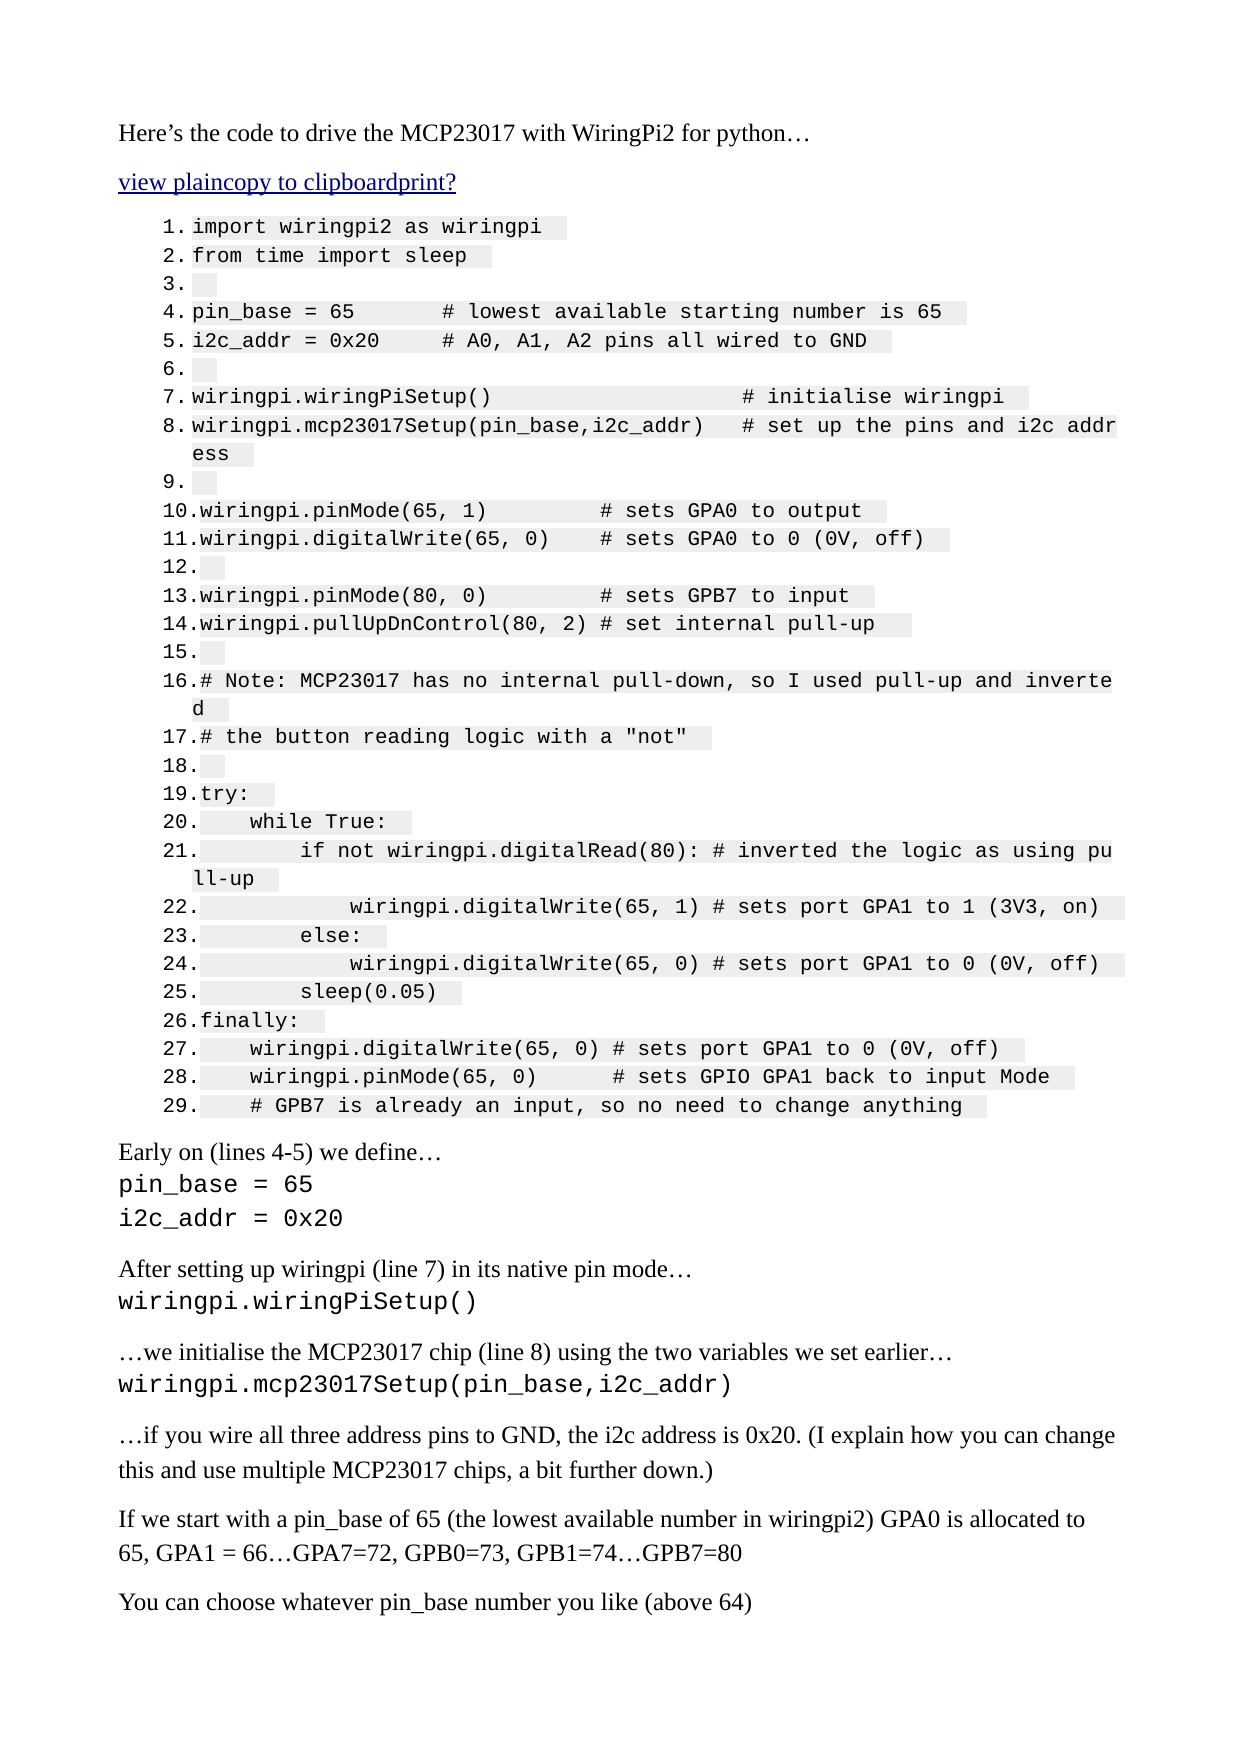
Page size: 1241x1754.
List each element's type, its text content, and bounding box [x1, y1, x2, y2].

list pin_base = 65 # lowest available starting number is 65 [162, 301, 1122, 325]
list wiringpi.wiringPiSetup() # initialise wiringpi [162, 386, 1122, 410]
text Here’s the code to drive the MCP23017 with WiringPi2 for python… [118, 118, 1122, 147]
text view plaincopy to clipboardprint? [118, 167, 1122, 196]
list if not wiringpi.digitalRead(80): # inverted the logic as using pull-up [162, 839, 1122, 892]
list wiringpi.mcp23017Setup(pin_base,i2c_addr) # set up the pins and i2c address [162, 414, 1122, 467]
list i2c_addr = 0x20 # A0, A1, A2 pins all wired to GND [162, 329, 1122, 353]
list finally: [162, 1009, 1122, 1033]
text If we start with a pin_base of 65 (the lowest available number in wiringpi2) GPA0 is allocated to 65, GPA1 = 66…GPA7=72, GPB0=73, GPB1=74…GPB7=80 [118, 1504, 1122, 1567]
list while True: [162, 811, 1122, 835]
list else: [162, 924, 1122, 948]
list wiringpi.digitalWrite(65, 1) # sets port GPA1 to 1 (3V3, on) [162, 896, 1122, 920]
list wiringpi.digitalWrite(65, 0) # sets port GPA1 to 0 (0V, off) [162, 1038, 1122, 1062]
list import wiringpi2 as wiringpi [162, 216, 1122, 240]
list wiringpi.pinMode(80, 0) # sets GPB7 to input [162, 584, 1122, 608]
list # the button reading logic with a "not" [162, 726, 1122, 750]
text Early on (lines 4-5) we define… pin_base = 65 i2c_addr = 0x20 [118, 1137, 1122, 1234]
list # GPB7 is already an input, so no need to change anything [162, 1094, 1122, 1118]
list wiringpi.pinMode(65, 0) # sets GPIO GPA1 back to input Mode [162, 1066, 1122, 1090]
list sleep(0.05) [162, 981, 1122, 1005]
text You can choose whatever pin_base number you like (above 64) [118, 1587, 1122, 1616]
list wiringpi.digitalWrite(65, 0) # sets GPA0 to 0 (0V, off) [162, 528, 1122, 552]
list try: [162, 783, 1122, 807]
list wiringpi.pinMode(65, 1) # sets GPA0 to output [162, 499, 1122, 523]
list from time import sleep [162, 244, 1122, 268]
list # Note: MCP23017 has no internal pull-down, so I used pull-up and inverted [162, 669, 1122, 722]
text After setting up wiringpi (line 7) in its native pin mode… wiringpi.wiringPiSetup() [118, 1254, 1122, 1317]
text …we initialise the MCP23017 chip (line 8) using the two variables we set earlier… wiringpi.mcp23017Setup(pin_base,i2c_addr) [118, 1337, 1122, 1400]
list wiringpi.pullUpDnControl(80, 2) # set internal pull-up [162, 613, 1122, 637]
list wiringpi.digitalWrite(65, 0) # sets port GPA1 to 0 (0V, off) [162, 953, 1122, 977]
text …if you wire all three address pins to GND, the i2c address is 0x20. (I explain how you can change this and use multiple MCP23017 chips, a bit further down.) [118, 1420, 1122, 1483]
